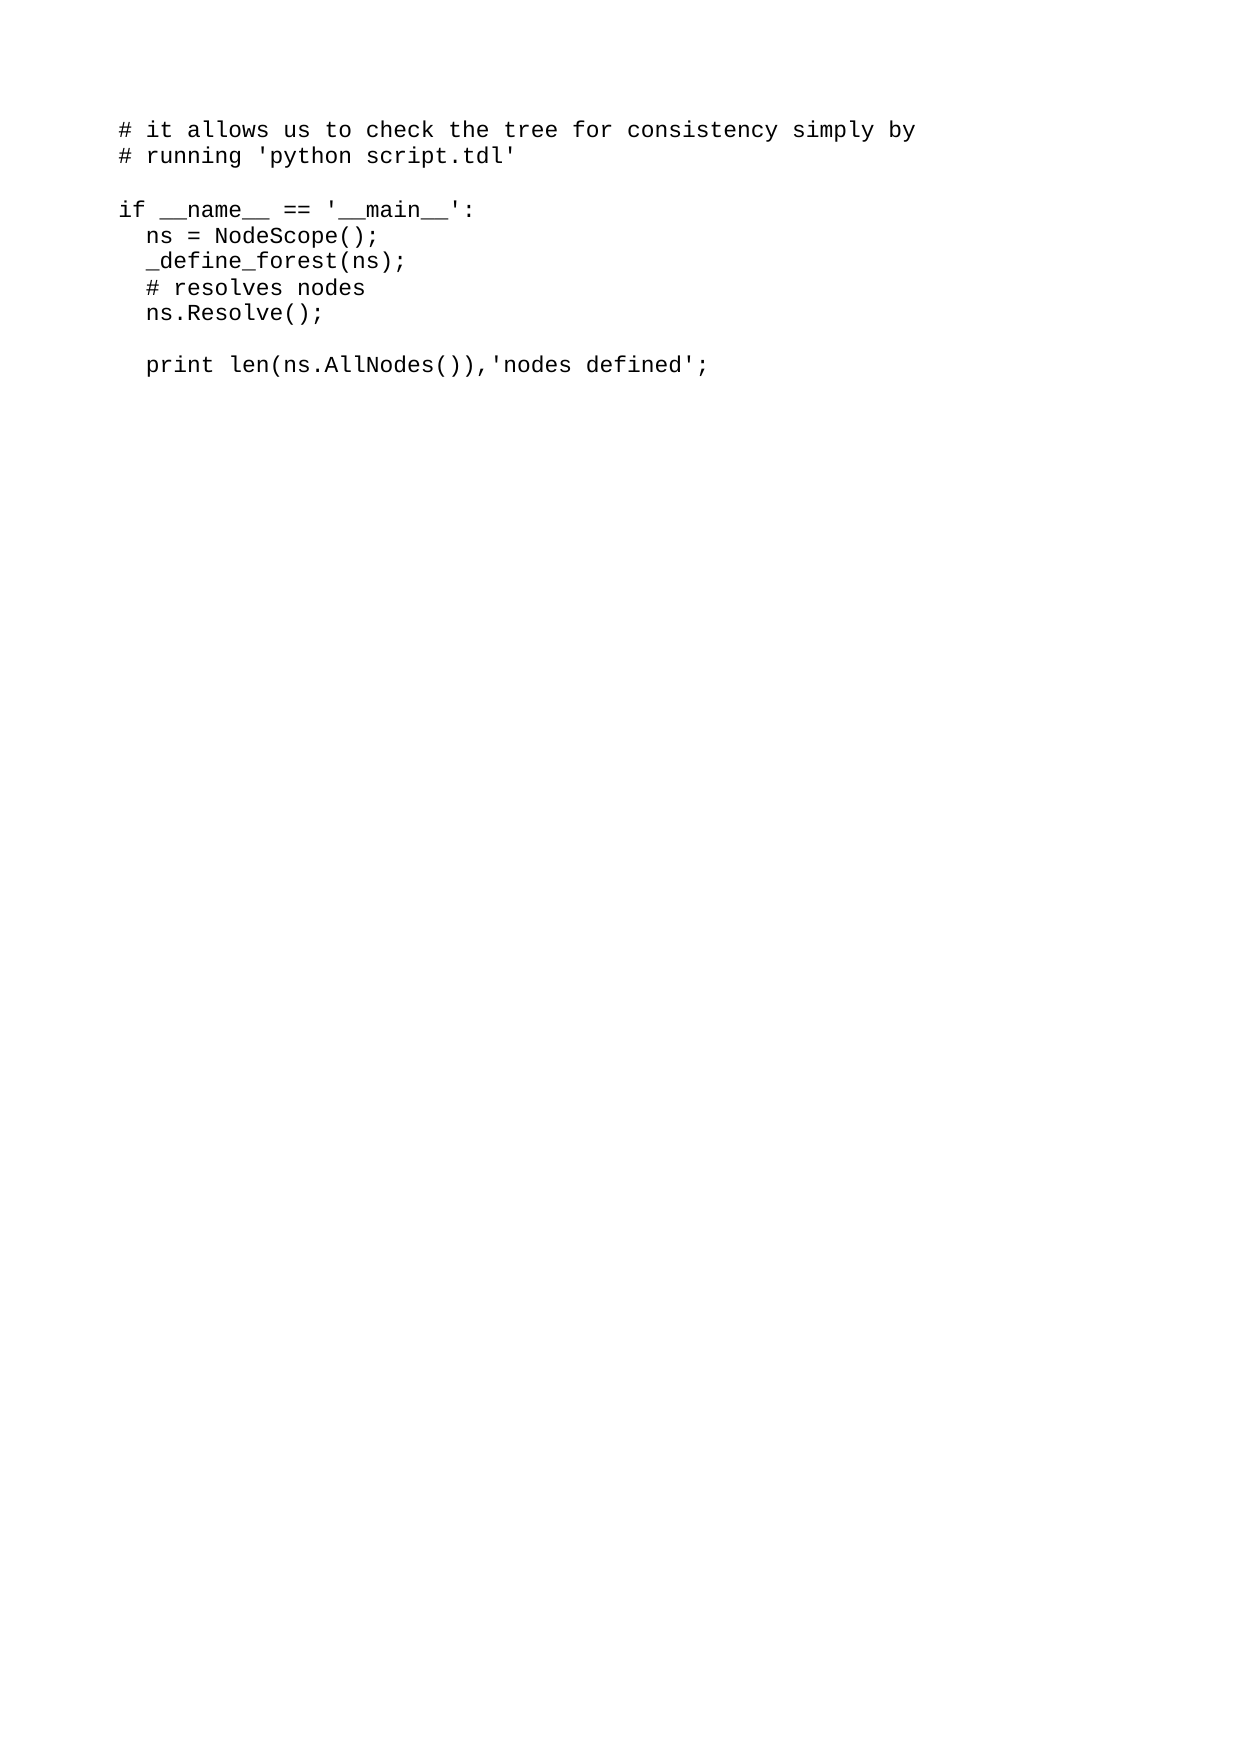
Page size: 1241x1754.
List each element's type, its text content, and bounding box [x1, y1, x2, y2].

text # it allows us to check the tree for consistency simply by [118, 118, 1122, 144]
text ns.Resolve(); [118, 302, 1122, 328]
text # running 'python script.tdl' [118, 144, 1122, 170]
text print len(ns.AllNodes()),'nodes defined'; [118, 354, 1122, 379]
text # resolves nodes [118, 276, 1122, 302]
text if __name__ == '__main__': [118, 198, 1122, 224]
text _define_forest(ns); [118, 250, 1122, 276]
text ns = NodeScope(); [118, 224, 1122, 250]
